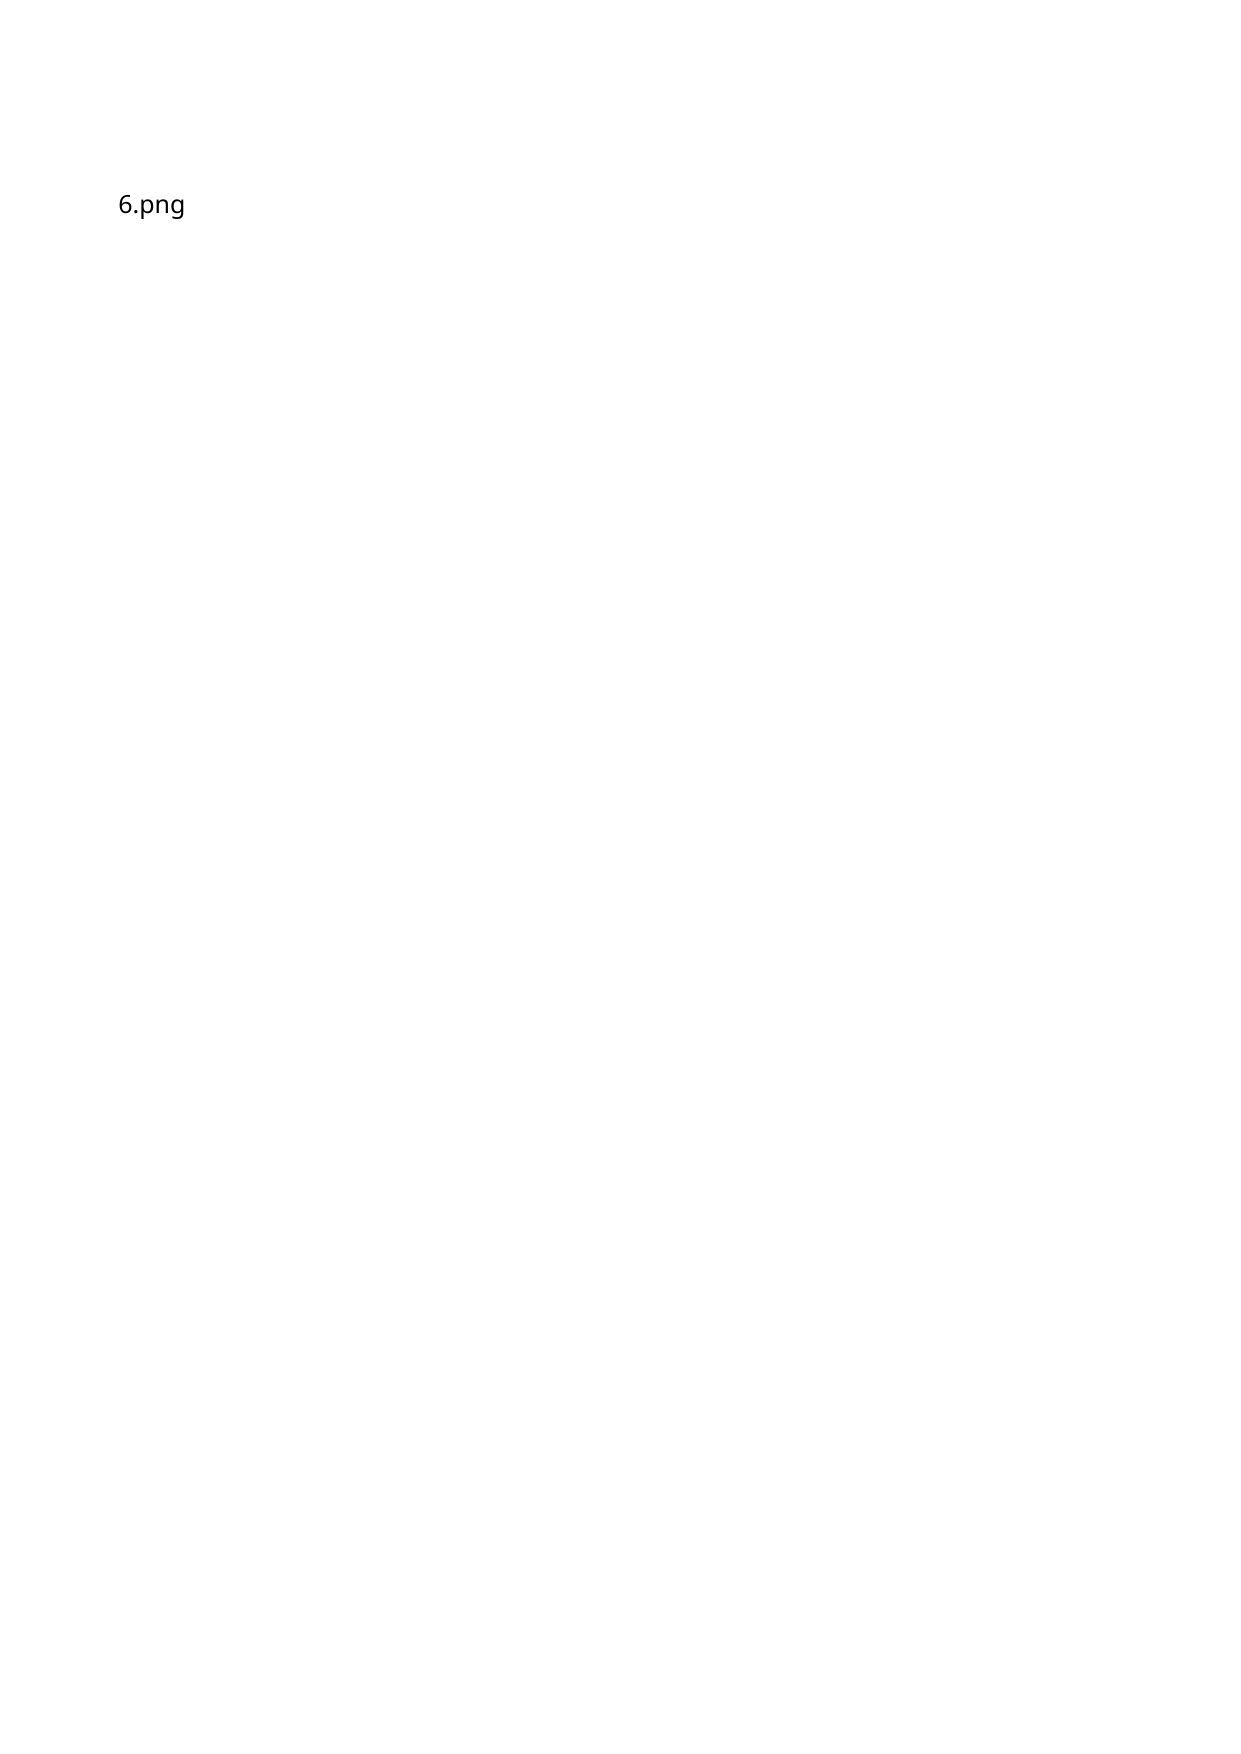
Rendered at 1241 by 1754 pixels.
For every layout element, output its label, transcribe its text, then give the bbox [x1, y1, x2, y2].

text 6.png [118, 186, 1122, 220]
